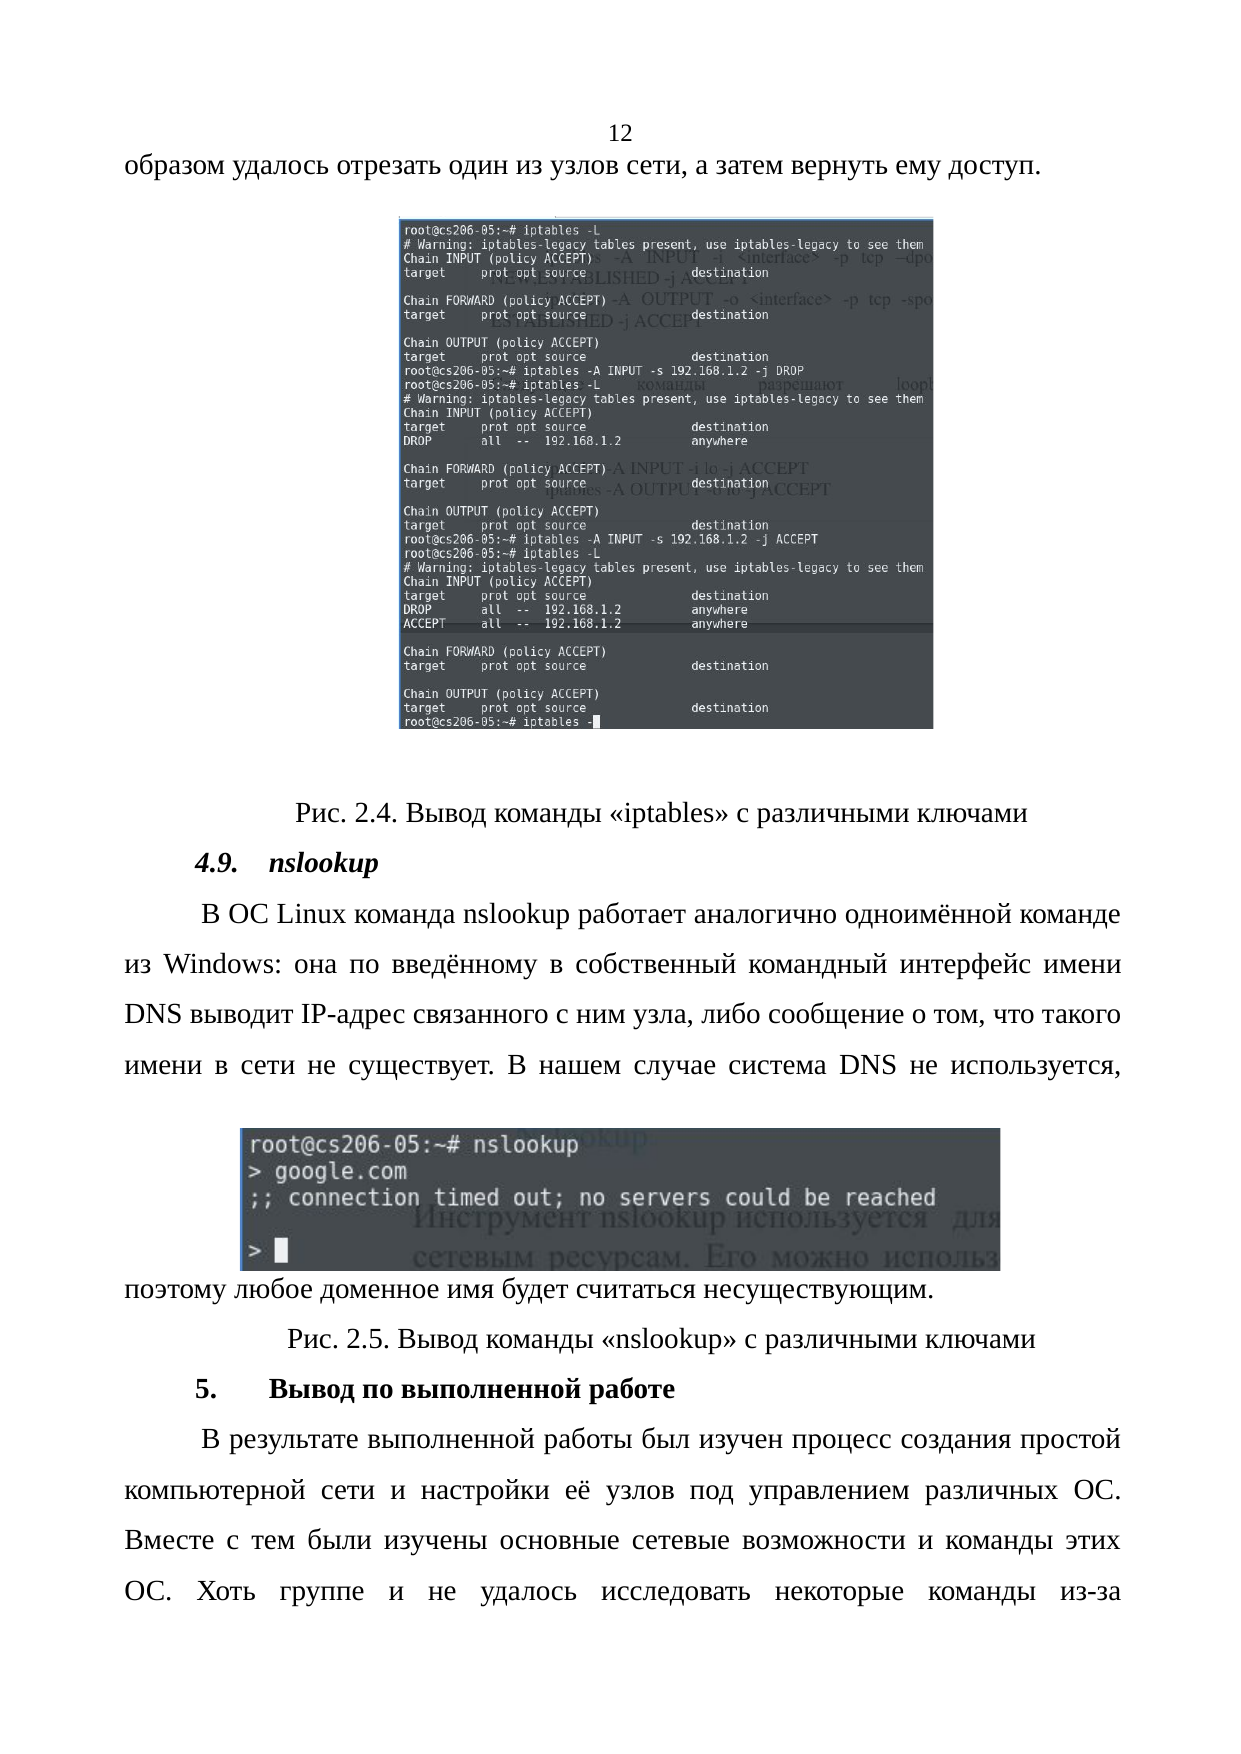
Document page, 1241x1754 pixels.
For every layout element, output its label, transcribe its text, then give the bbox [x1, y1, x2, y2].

list Рис. 2.5. Вывод команды «nslookup» с различными ключами [124, 1321, 1122, 1354]
list В результате выполненной работы был изучен процесс создания простой компьютерной сети и настройки её узлов под управлением различных ОС. Вместе с тем были изучены основные сетевые возможности и команды этих ОС. Хоть группе и не удалось исследовать некоторые команды из-за [124, 1422, 1122, 1606]
list Рис. 2.4. Вывод команды «iptables» с различными ключами [124, 795, 1122, 829]
picture [398, 216, 934, 729]
list nslookup [195, 846, 1122, 879]
list Вывод по выполненной работе [195, 1371, 1122, 1405]
list В ОС Linux команда nslookup работает аналогично одноимённой команде из Windows: она по введённому в собственный командный интерфейс имени DNS выводит IP-адрес связанного с ним узла, либо сообщение о том, что такого имени в сети не существует. В нашем случае система DNS не используется, поэтому любое доменное имя будет считаться несуществующим. [124, 896, 1122, 1304]
picture [239, 1128, 689, 1196]
list образом удалось отрезать один из узлов сети, а затем вернуть ему доступ. [124, 147, 1122, 180]
